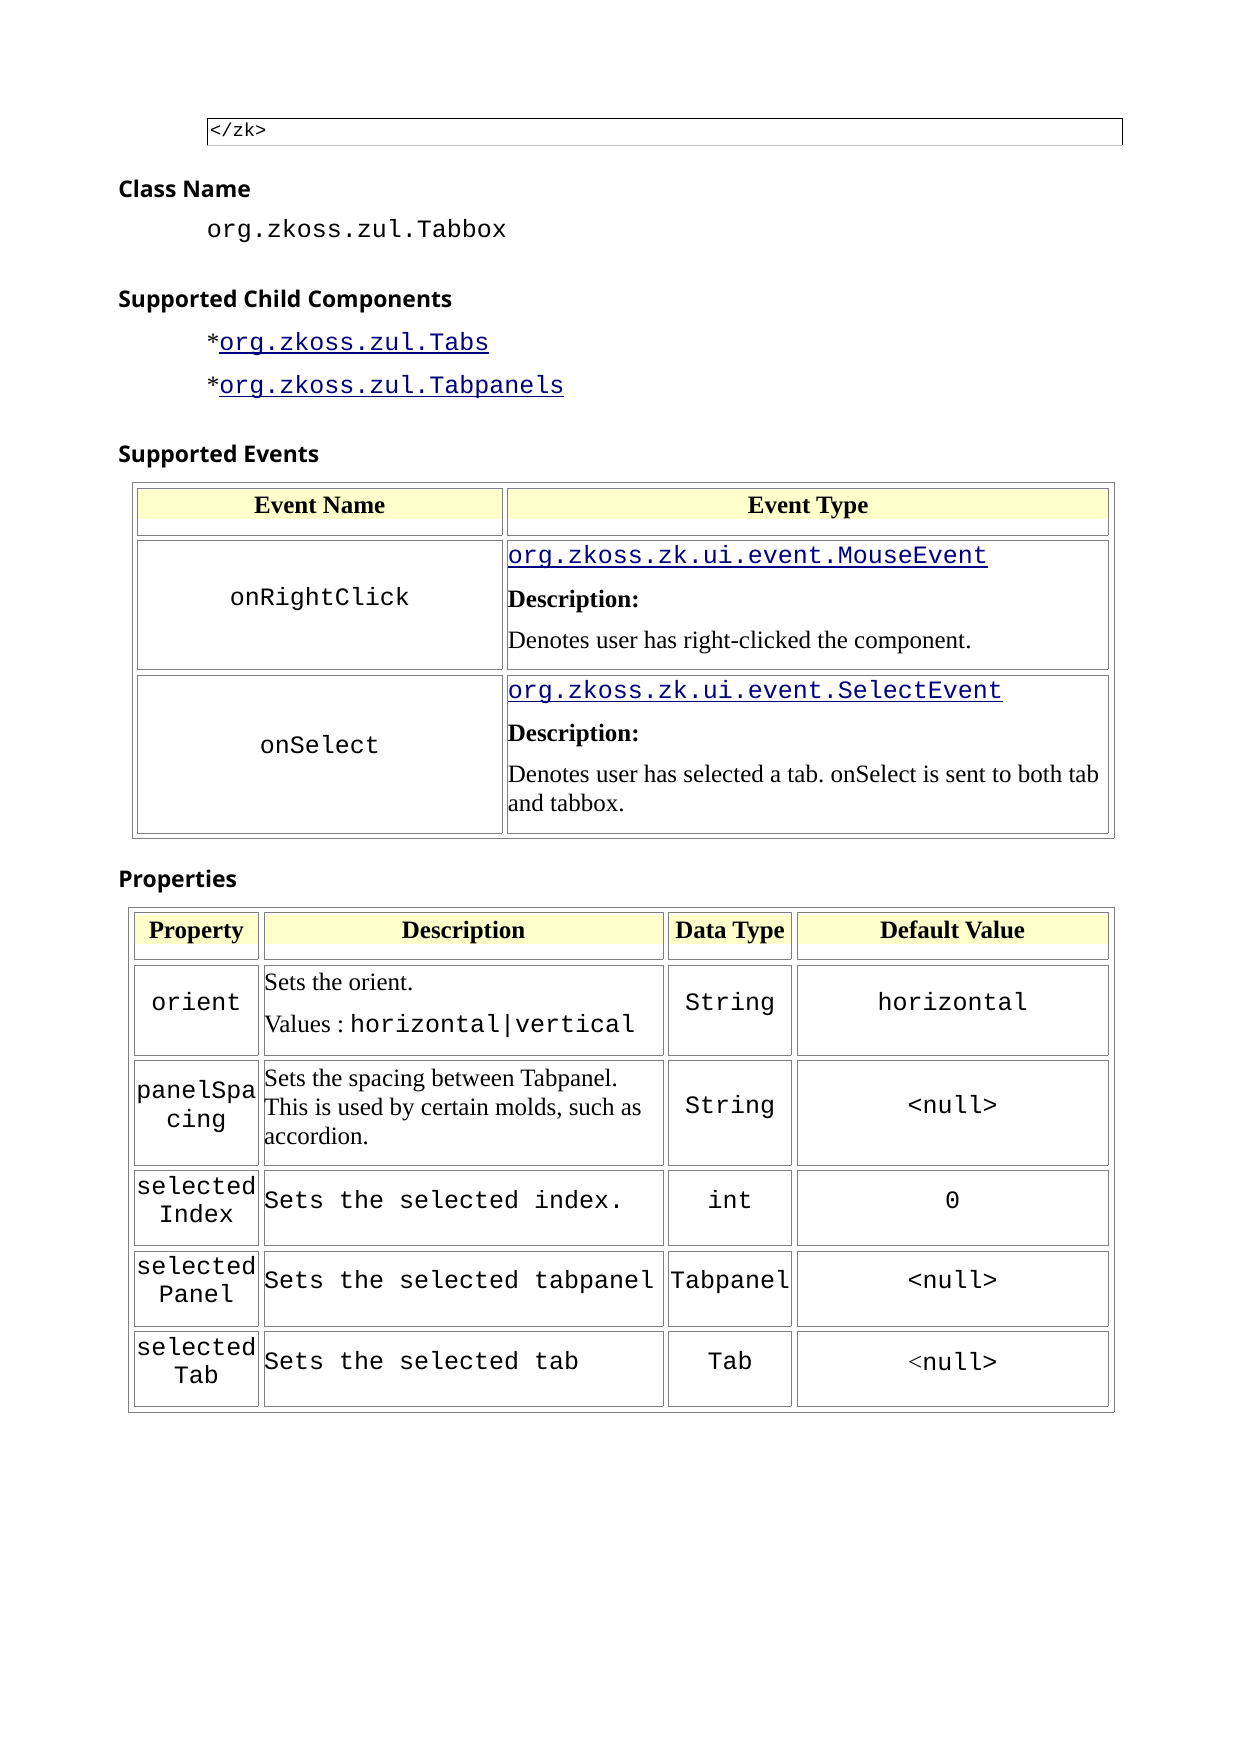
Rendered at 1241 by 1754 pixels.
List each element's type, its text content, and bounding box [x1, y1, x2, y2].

table_cell orient [131, 959, 261, 1055]
table_cell Sets the selected tabpanel [261, 1245, 666, 1326]
table_cell panelSpacing [131, 1055, 261, 1165]
subtitle Class Name [118, 173, 1122, 204]
table_cell org.zkoss.zk.ui.event.SelectEvent Description: Denotes user has selected a tab. onSelect is sent to both tab and tabbox. [505, 669, 1111, 832]
table_cell String [666, 959, 794, 1055]
table_cell onRightClick [134, 535, 505, 669]
table_cell <null> [794, 1055, 1111, 1165]
text org.zkoss.zul.Tabbox [207, 217, 1122, 245]
table_cell Sets the selected index. [261, 1165, 666, 1245]
table_cell selectedTab [131, 1326, 261, 1406]
subtitle Supported Child Components [118, 283, 1122, 314]
table_header Property [131, 908, 261, 959]
table_cell selectedIndex [131, 1165, 261, 1245]
table_header Default Value [794, 908, 1111, 959]
table_cell 0 [794, 1165, 1111, 1245]
text </zk> [208, 119, 1122, 145]
table_cell int [666, 1165, 794, 1245]
table_header Data Type [666, 908, 794, 959]
table_header Event Type [505, 483, 1111, 534]
table_header Description [261, 908, 666, 959]
table_cell Sets the orient. Values : horizontal|vertical [261, 959, 666, 1055]
table_cell org.zkoss.zk.ui.event.MouseEvent Description: Denotes user has right-clicked the component. [505, 535, 1111, 669]
table_cell Sets the selected tab [261, 1326, 666, 1406]
table_cell Tab [666, 1326, 794, 1406]
table_cell <null> [794, 1326, 1111, 1406]
table_cell Tabpanel [666, 1245, 794, 1326]
text *org.zkoss.zul.Tabs [207, 327, 1122, 357]
subtitle Supported Events [118, 438, 1122, 469]
subtitle Properties [118, 863, 1122, 894]
text *org.zkoss.zul.Tabpanels [207, 370, 1122, 401]
table_cell selectedPanel [131, 1245, 261, 1326]
table_cell onSelect [134, 669, 505, 832]
table_header Event Name [134, 483, 505, 534]
table_cell String [666, 1055, 794, 1165]
table_cell <null> [794, 1245, 1111, 1326]
table_cell horizontal [794, 959, 1111, 1055]
table_cell Sets the spacing between Tabpanel. This is used by certain molds, such as accordion. [261, 1055, 666, 1165]
